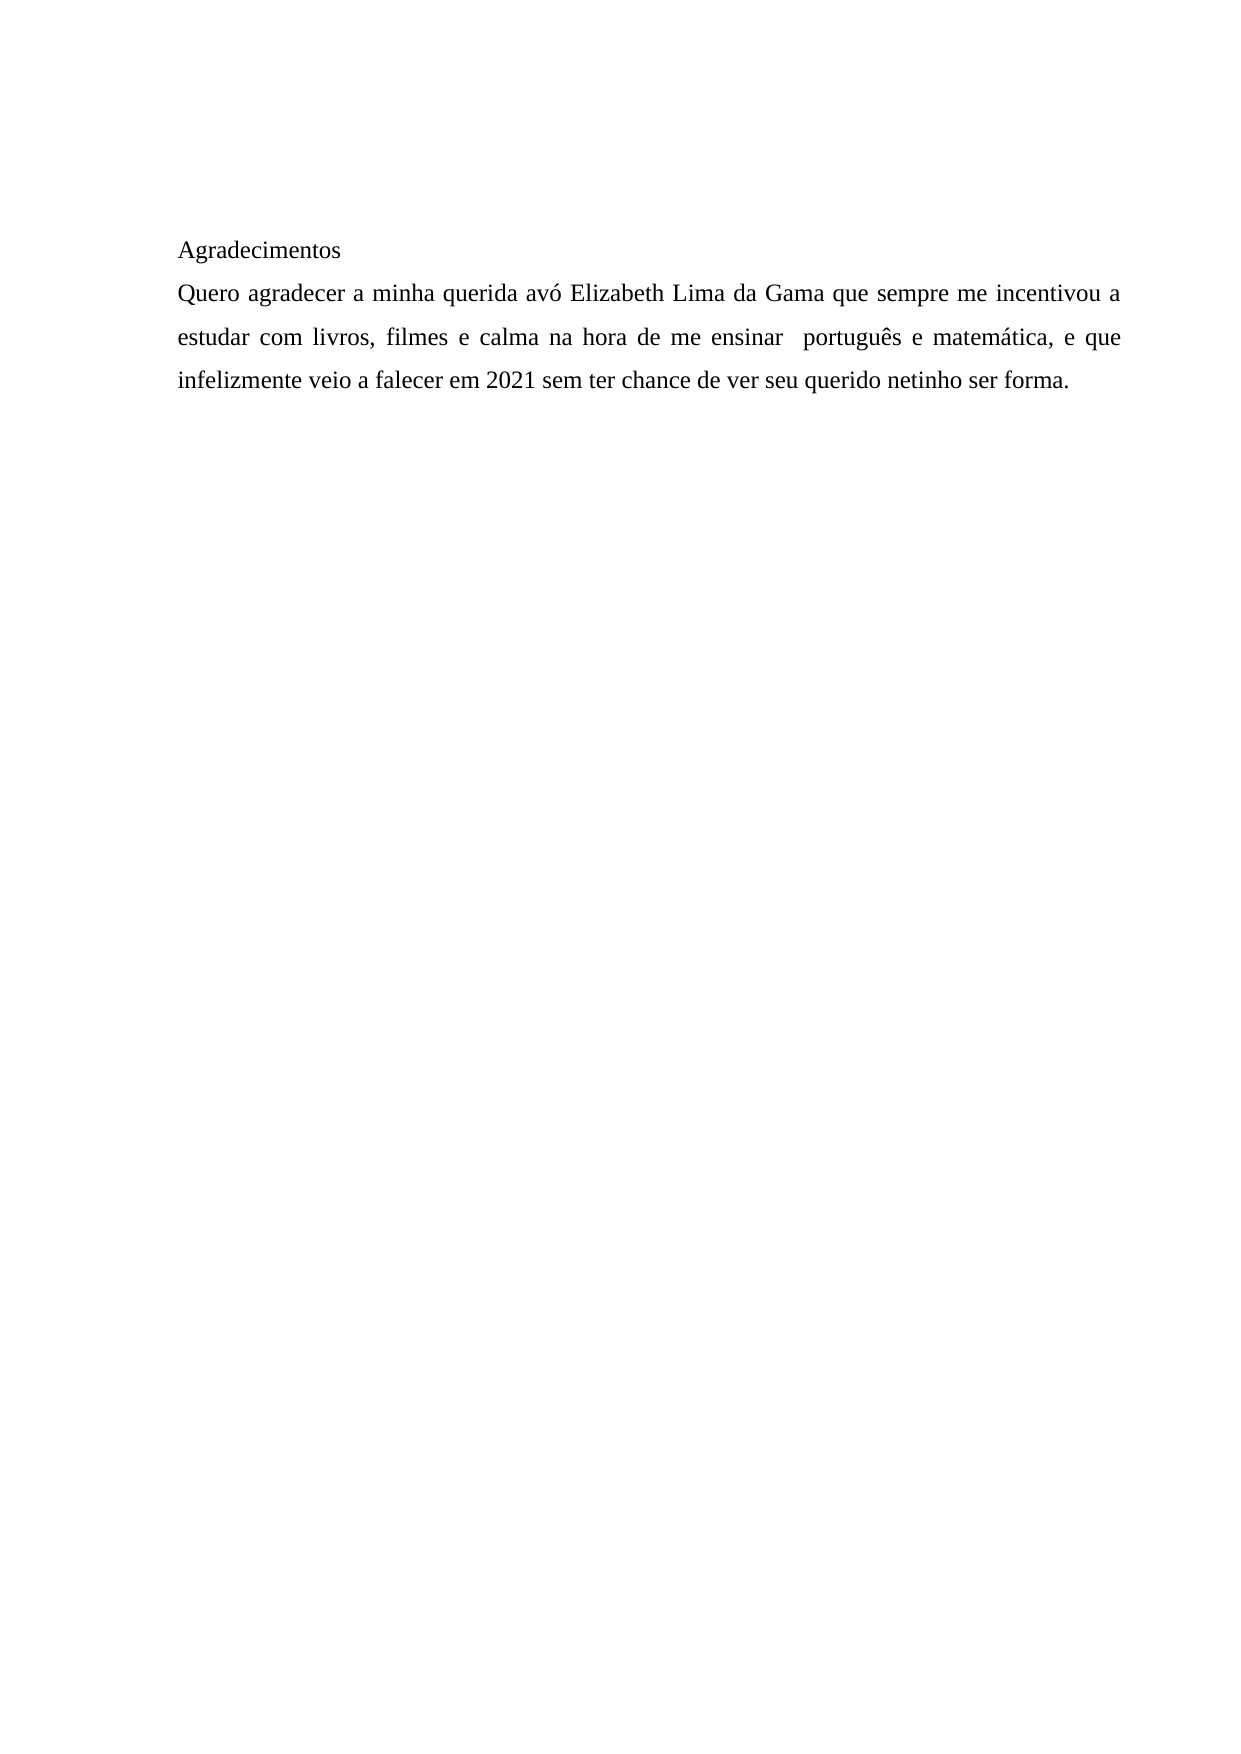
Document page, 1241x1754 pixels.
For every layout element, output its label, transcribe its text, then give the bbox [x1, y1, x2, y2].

text Agradecimentos [177, 235, 1122, 264]
text Quero agradecer a minha querida avó Elizabeth Lima da Gama que sempre me incentivou a estudar com livros, filmes e calma na hora de me ensinar português e matemática, e que infelizmente veio a falecer em 2021 sem ter chance de ver seu querido netinho ser forma. [177, 278, 1122, 393]
